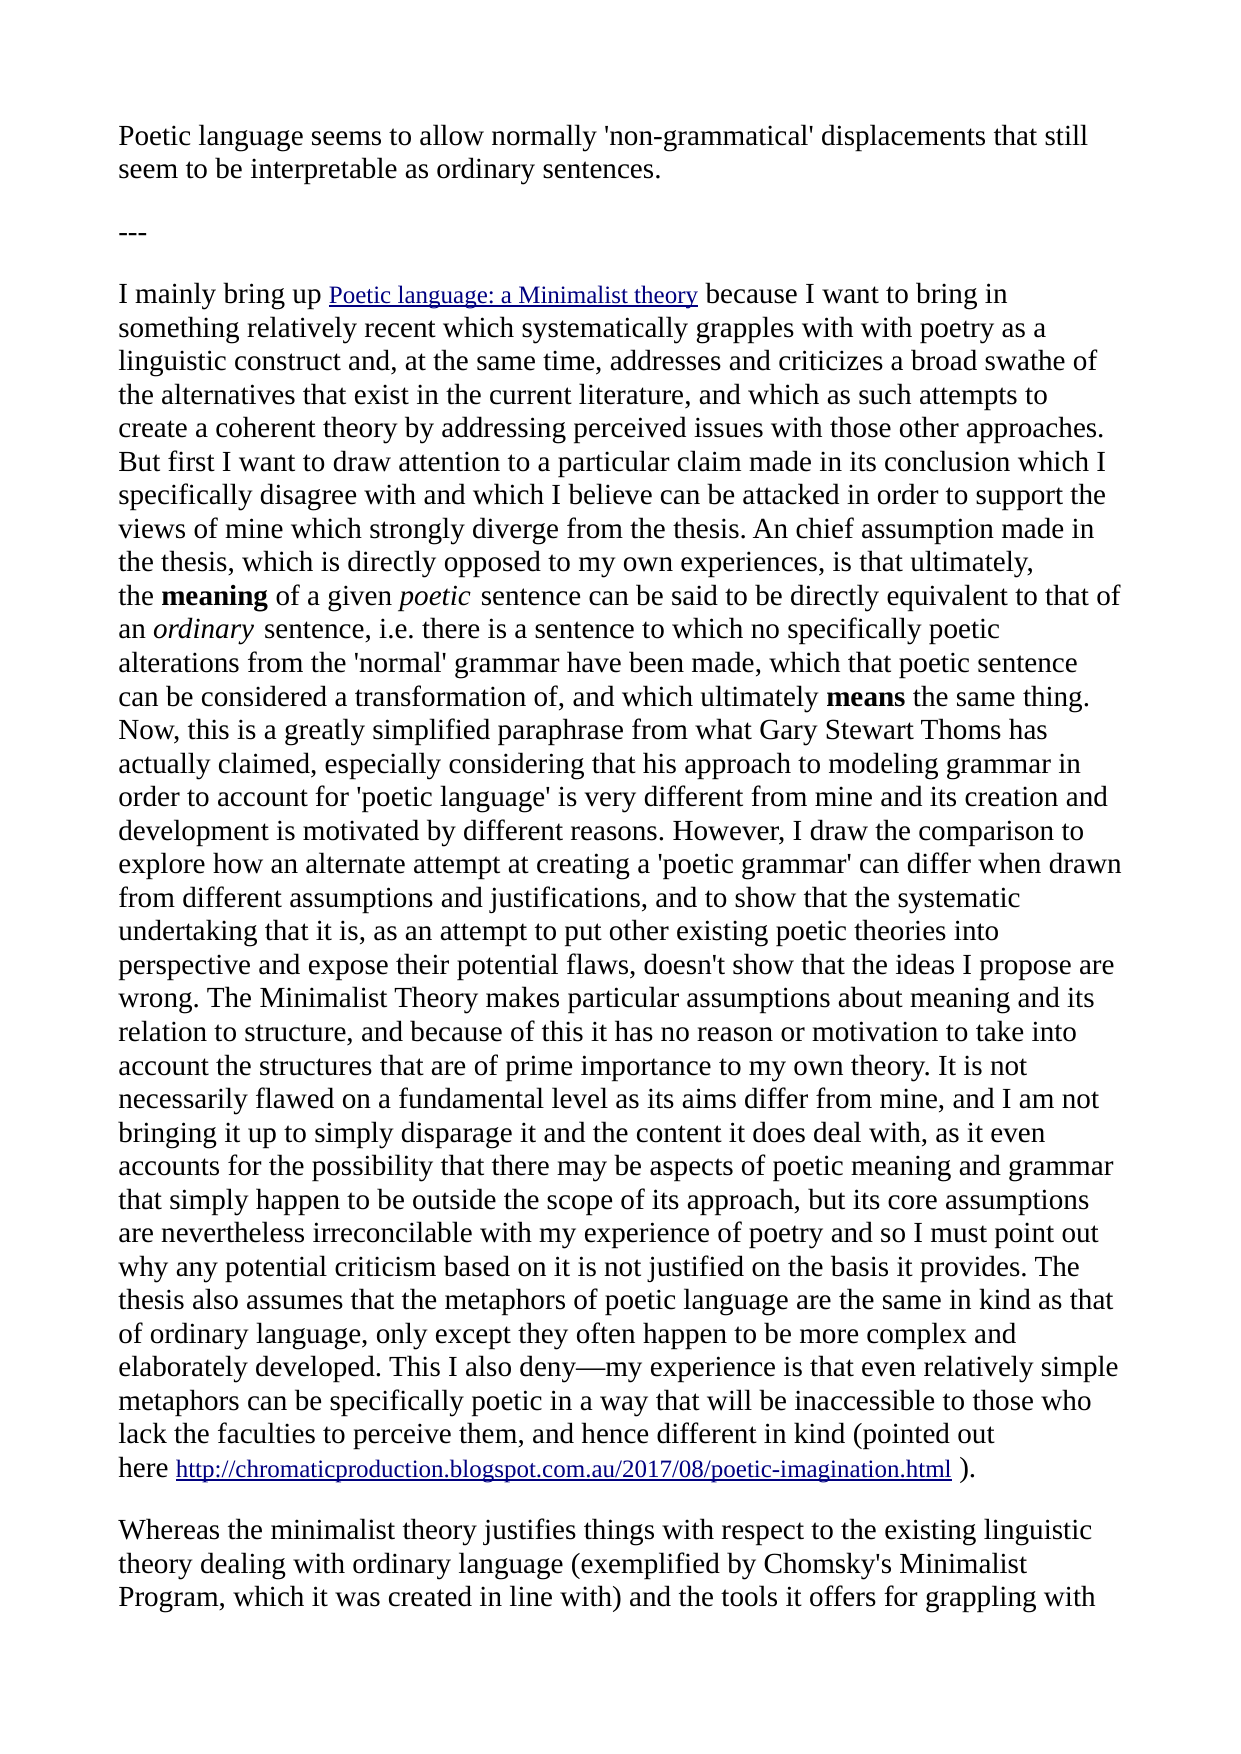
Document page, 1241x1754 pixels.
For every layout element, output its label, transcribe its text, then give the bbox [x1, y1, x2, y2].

text Whereas the minimalist theory justifies things with respect to the existing linguistic theory dealing with ordinary language (exemplified by Chomsky's Minimalist Program, which it was created in line with) and the tools it offers for grappling with [118, 1512, 1122, 1613]
text --- [118, 214, 1122, 247]
text Poetic language seems to allow normally 'non-grammatical' displacements that still seem to be interpretable as ordinary sentences. [118, 118, 1122, 185]
text I mainly bring up Poetic language: a Minimalist theory because I want to bring in something relatively recent which systematically grapples with with poetry as a linguistic construct and, at the same time, addresses and criticizes a broad swathe of the alternatives that exist in the current literature, and which as such attempts to create a coherent theory by addressing perceived issues with those other approaches. But first I want to draw attention to a particular claim made in its conclusion which I specifically disagree with and which I believe can be attacked in order to support the views of mine which strongly diverge from the thesis. An chief assumption made in the thesis, which is directly opposed to my own experiences, is that ultimately, the meaning of a given poetic sentence can be said to be directly equivalent to that of an ordinary sentence, i.e. there is a sentence to which no specifically poetic alterations from the 'normal' grammar have been made, which that poetic sentence can be considered a transformation of, and which ultimately means the same thing. Now, this is a greatly simplified paraphrase from what Gary Stewart Thoms has actually claimed, especially considering that his approach to modeling grammar in order to account for 'poetic language' is very different from mine and its creation and development is motivated by different reasons. However, I draw the comparison to explore how an alternate attempt at creating a 'poetic grammar' can differ when drawn from different assumptions and justifications, and to show that the systematic undertaking that it is, as an attempt to put other existing poetic theories into perspective and expose their potential flaws, doesn't show that the ideas I propose are wrong. The Minimalist Theory makes particular assumptions about meaning and its relation to structure, and because of this it has no reason or motivation to take into account the structures that are of prime importance to my own theory. It is not necessarily flawed on a fundamental level as its aims differ from mine, and I am not bringing it up to simply disparage it and the content it does deal with, as it even accounts for the possibility that there may be aspects of poetic meaning and grammar that simply happen to be outside the scope of its approach, but its core assumptions are nevertheless irreconcilable with my experience of poetry and so I must point out why any potential criticism based on it is not justified on the basis it provides. The thesis also assumes that the metaphors of poetic language are the same in kind as that of ordinary language, only except they often happen to be more complex and elaborately developed. This I also deny—my experience is that even relatively simple metaphors can be specifically poetic in a way that will be inaccessible to those who lack the faculties to perceive them, and hence different in kind (pointed out here http://chromaticproduction.blogspot.com.au/2017/08/poetic-imagination.html ). [118, 276, 1122, 1484]
